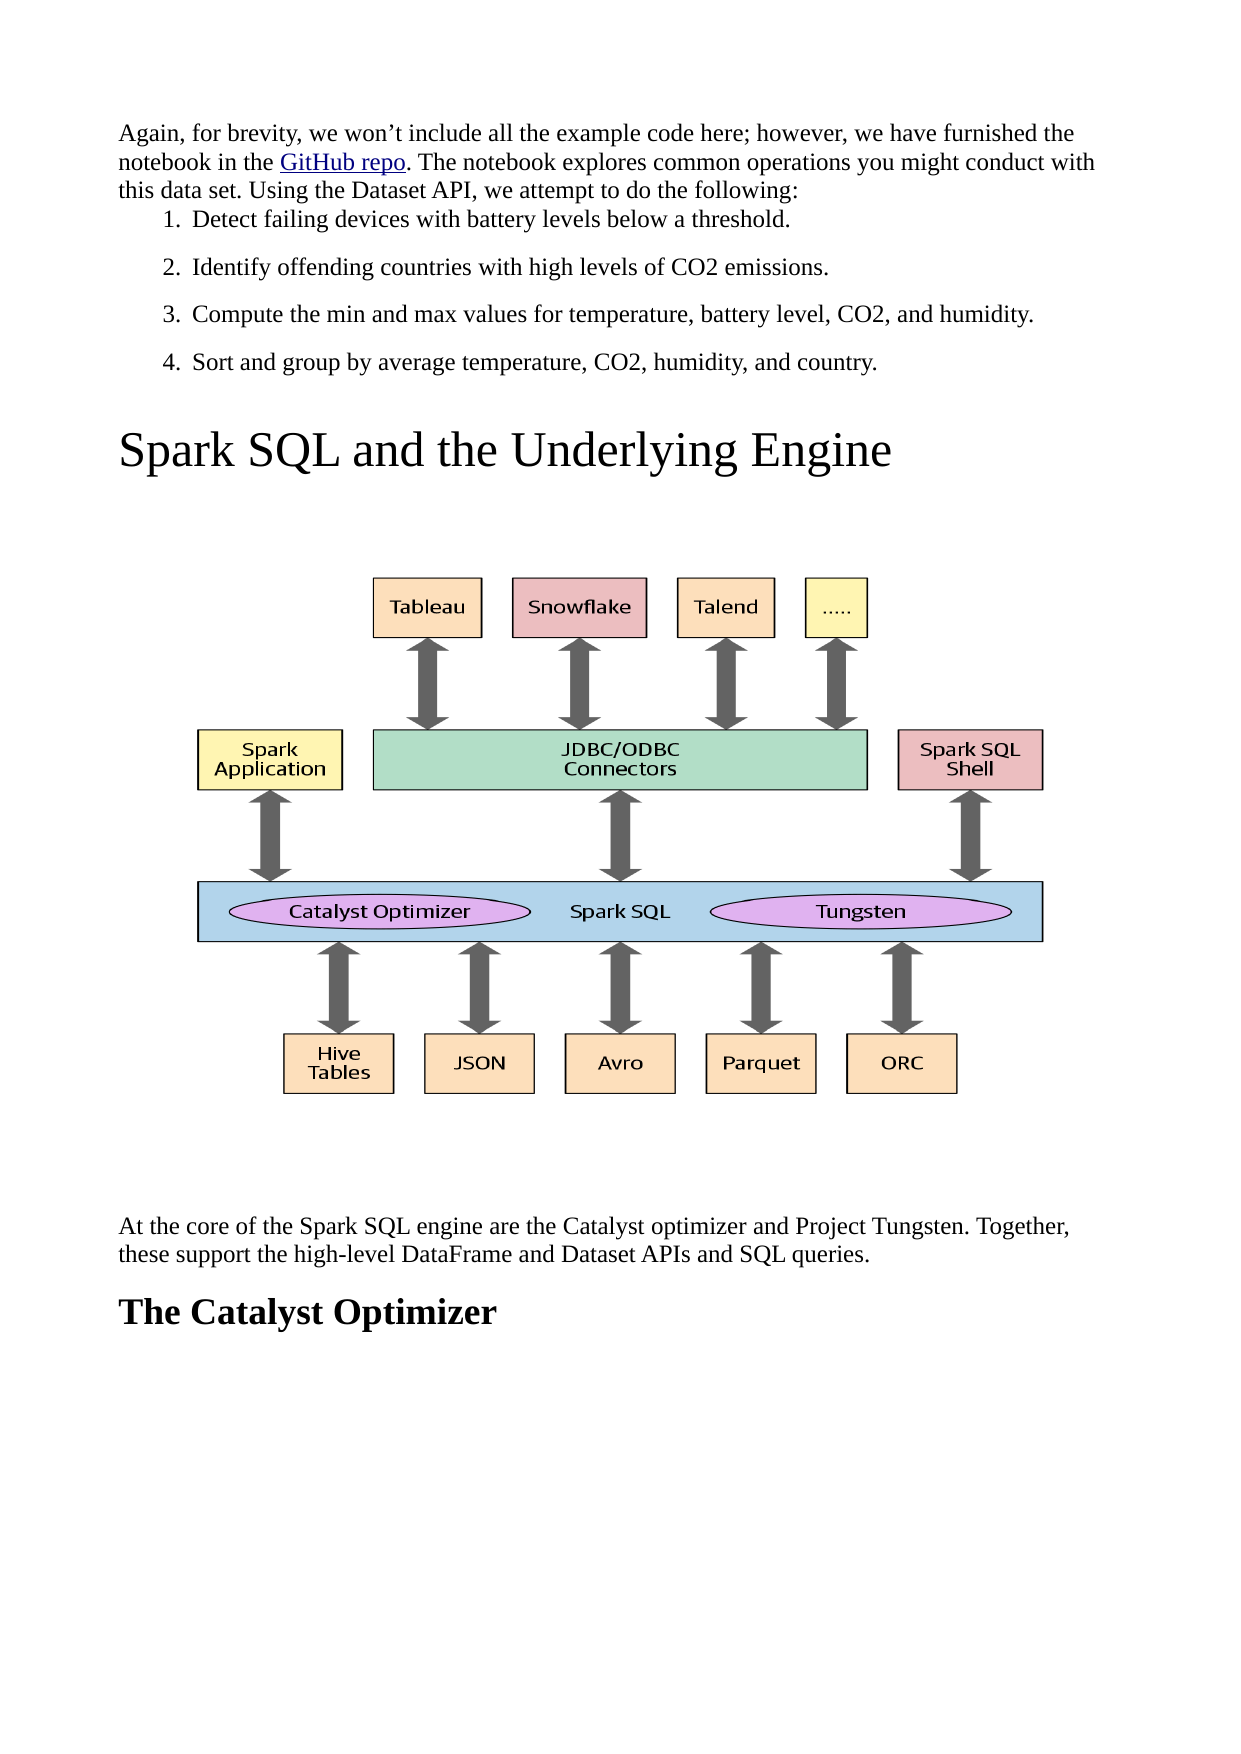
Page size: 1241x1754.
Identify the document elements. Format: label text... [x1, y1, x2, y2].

subtitle The Catalyst Optimizer [118, 1289, 1122, 1332]
text At the core of the Spark SQL engine are the Catalyst optimizer and Project Tungsten. Together, these support the high-level DataFrame and Dataset APIs and SQL queries. [118, 576, 1122, 1268]
subtitle Spark SQL and the Underlying Engine [118, 420, 1122, 477]
picture [194, 576, 1046, 1096]
list Sort and group by average temperature, CO2, humidity, and country. [162, 347, 1122, 376]
list Detect failing devices with battery levels below a threshold. [162, 204, 1122, 233]
text Again, for brevity, we won’t include all the example code here; however, we have furnished the notebook in the GitHub repo. The notebook explores common operations you might conduct with this data set. Using the Dataset API, we attempt to do the following: [118, 118, 1122, 204]
list Identify offending countries with high levels of CO2 emissions. [162, 252, 1122, 281]
list Compute the min and max values for temperature, battery level, CO2, and humidity. [162, 299, 1122, 328]
